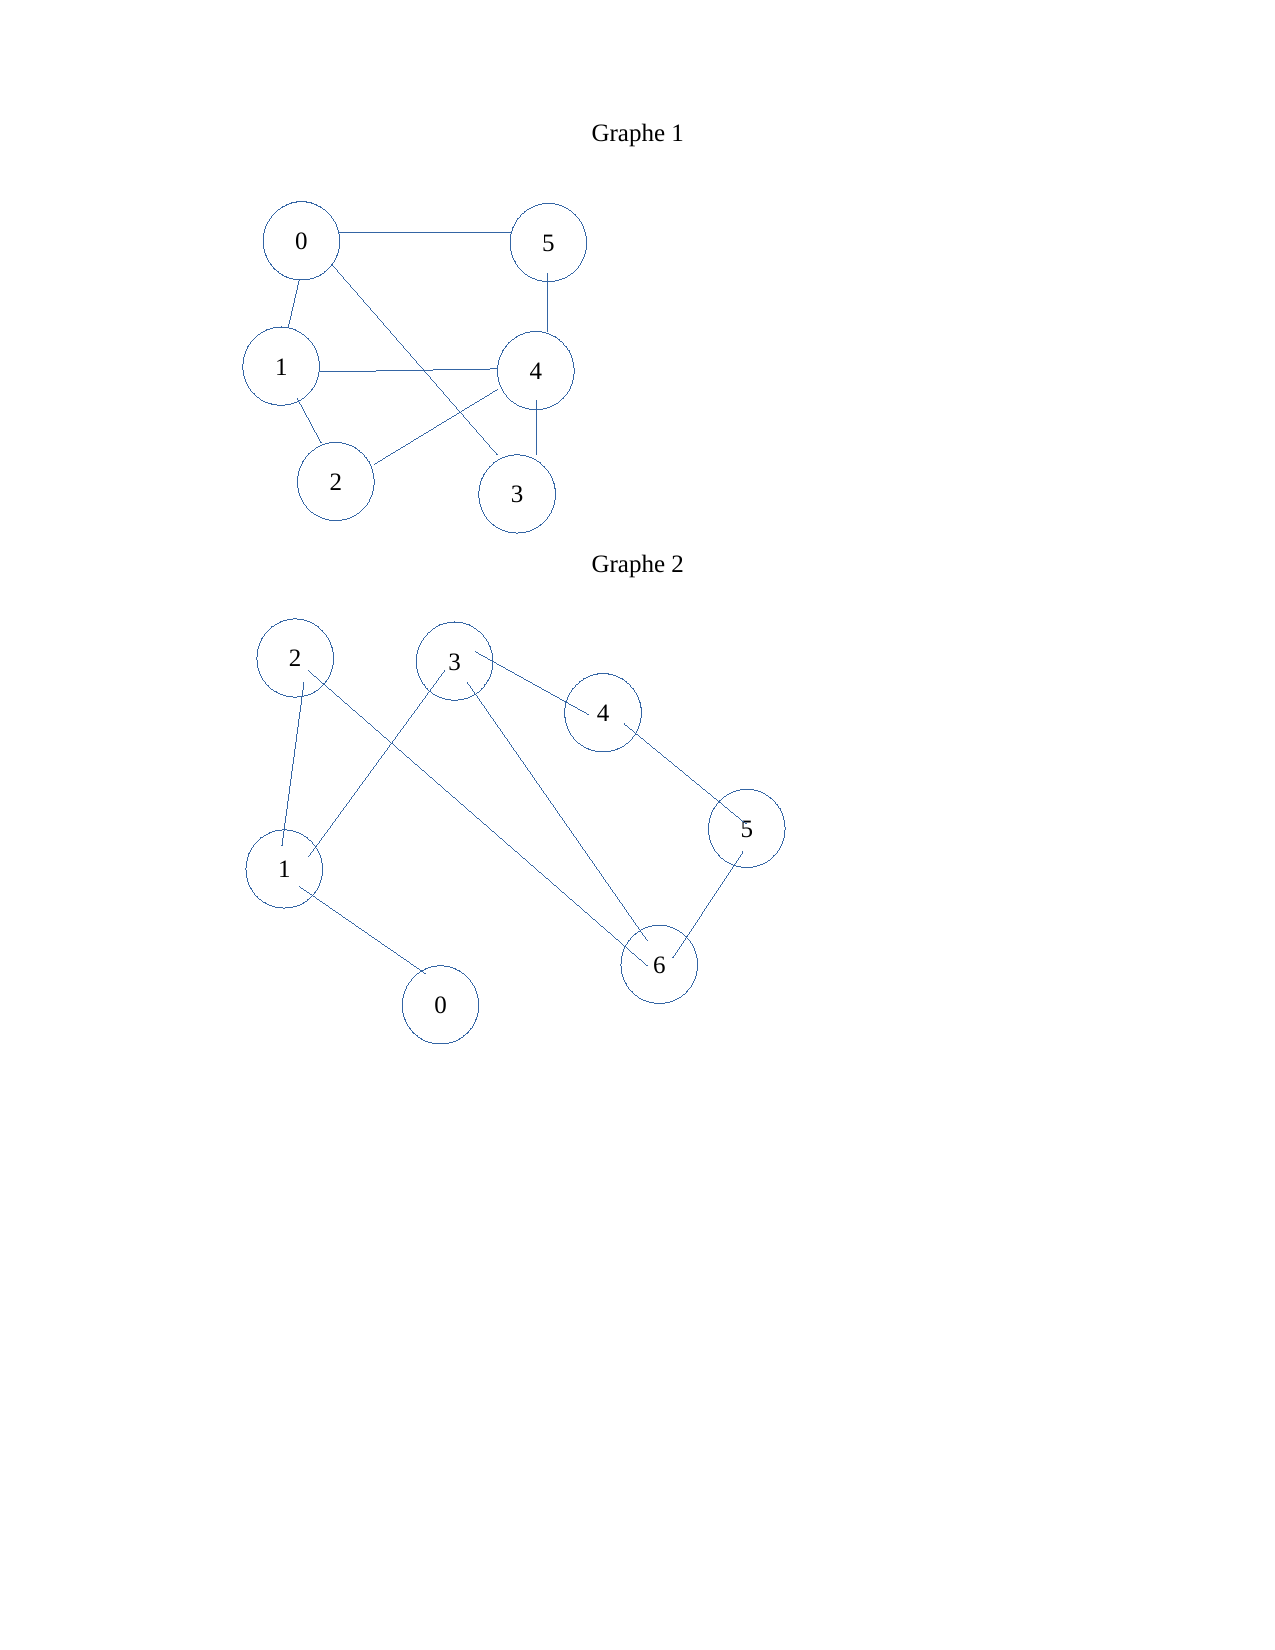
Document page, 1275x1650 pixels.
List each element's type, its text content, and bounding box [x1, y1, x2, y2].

text Graphe 2 [118, 549, 1157, 578]
text Graphe 1 [118, 118, 1157, 147]
